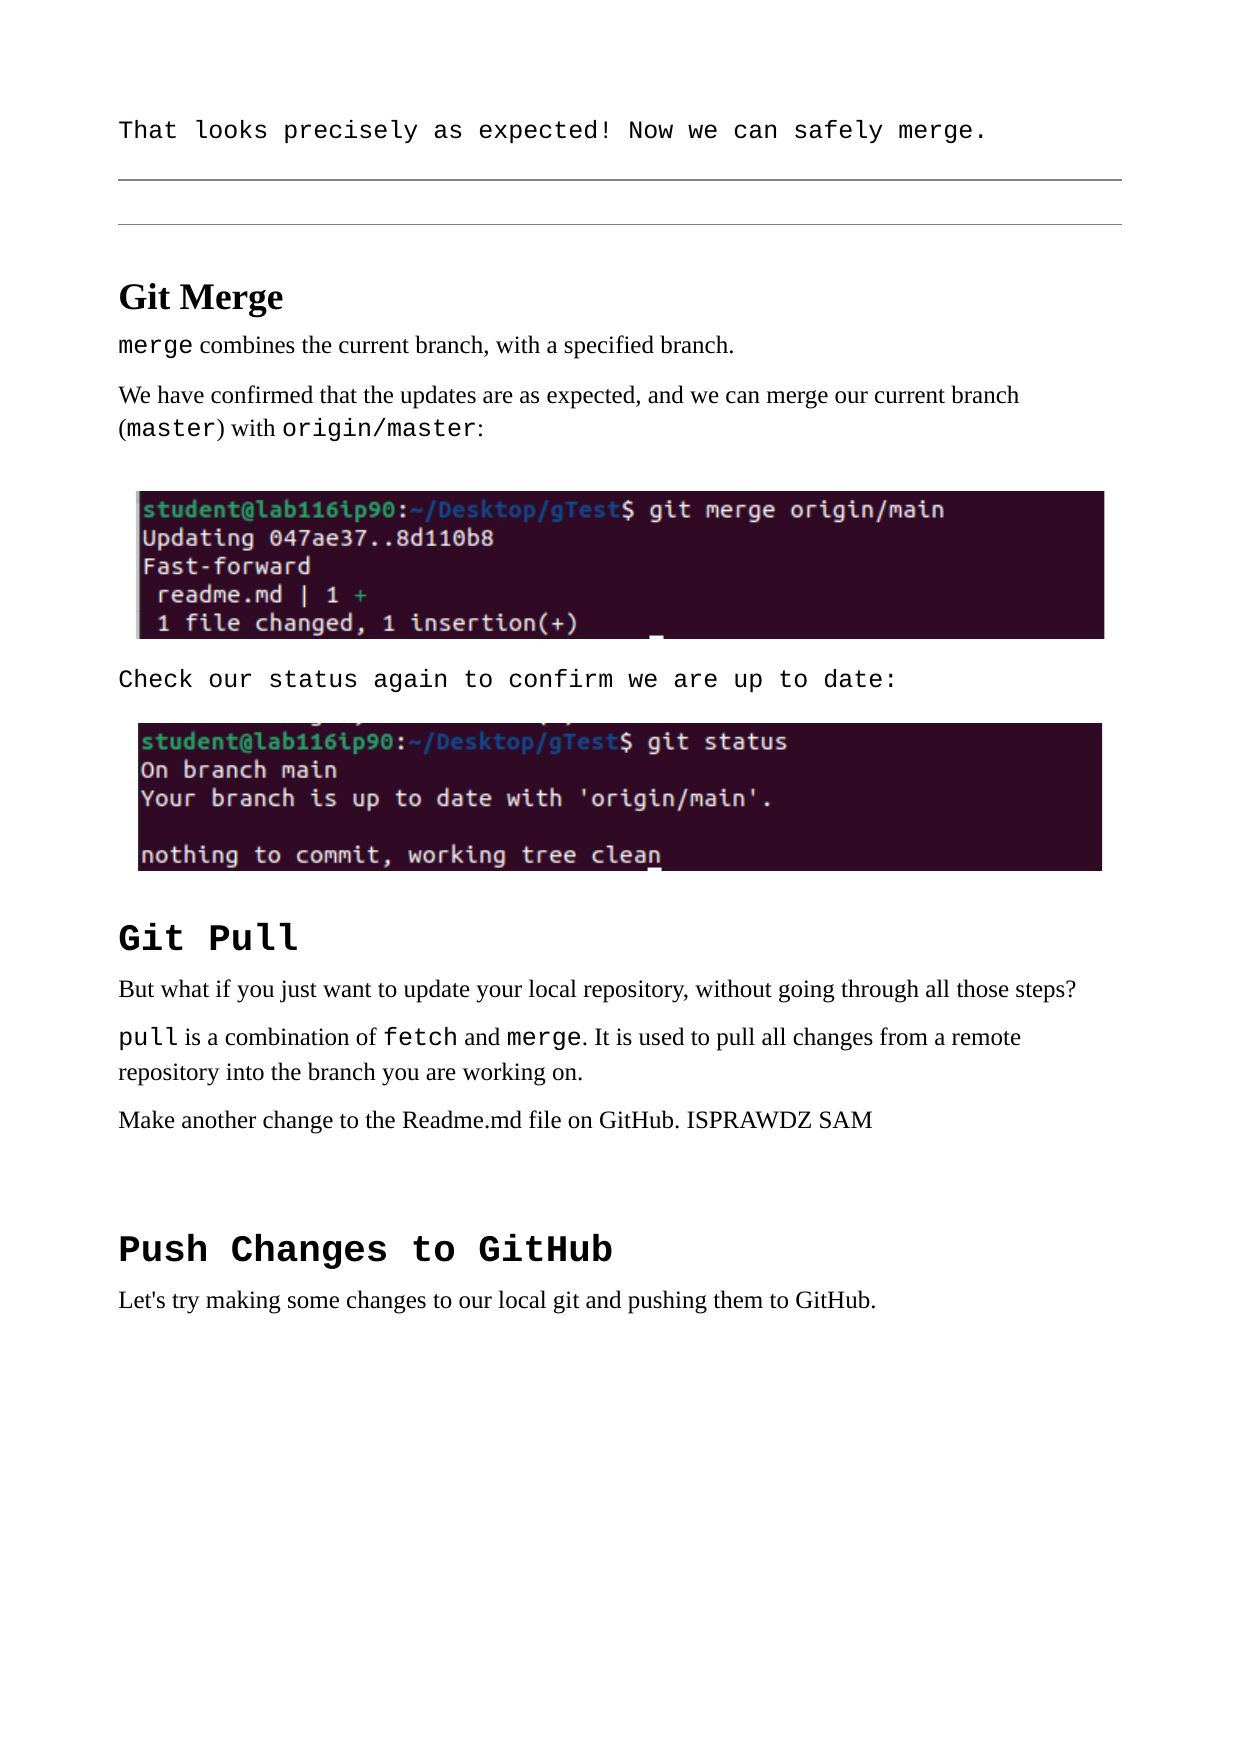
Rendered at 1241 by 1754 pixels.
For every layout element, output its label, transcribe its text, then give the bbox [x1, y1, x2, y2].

text We have confirmed that the updates are as expected, and we can merge our current branch (master) with origin/master: [118, 380, 1122, 444]
subtitle Git Pull [118, 919, 1122, 962]
text That looks precisely as expected! Now we can safely merge. [118, 118, 1122, 146]
subtitle Git Merge [118, 274, 1122, 318]
text merge combines the current branch, with a specified branch. [118, 330, 1122, 361]
text But what if you just want to update your local repository, without going through all those steps? [118, 974, 1122, 1003]
text pull is a combination of fetch and merge. It is used to pull all changes from a remote repository into the branch you are working on. [118, 1022, 1122, 1086]
text Let's try making some changes to our local git and pushing them to GitHub. [118, 1285, 1122, 1314]
picture [135, 491, 1105, 639]
text Make another change to the Readme.md file on GitHub. ISPRAWDZ SAM [118, 1105, 1122, 1133]
subtitle Push Changes to GitHub [118, 1230, 1122, 1272]
picture [138, 723, 1103, 871]
text Check our status again to confirm we are up to date: [118, 667, 1122, 695]
